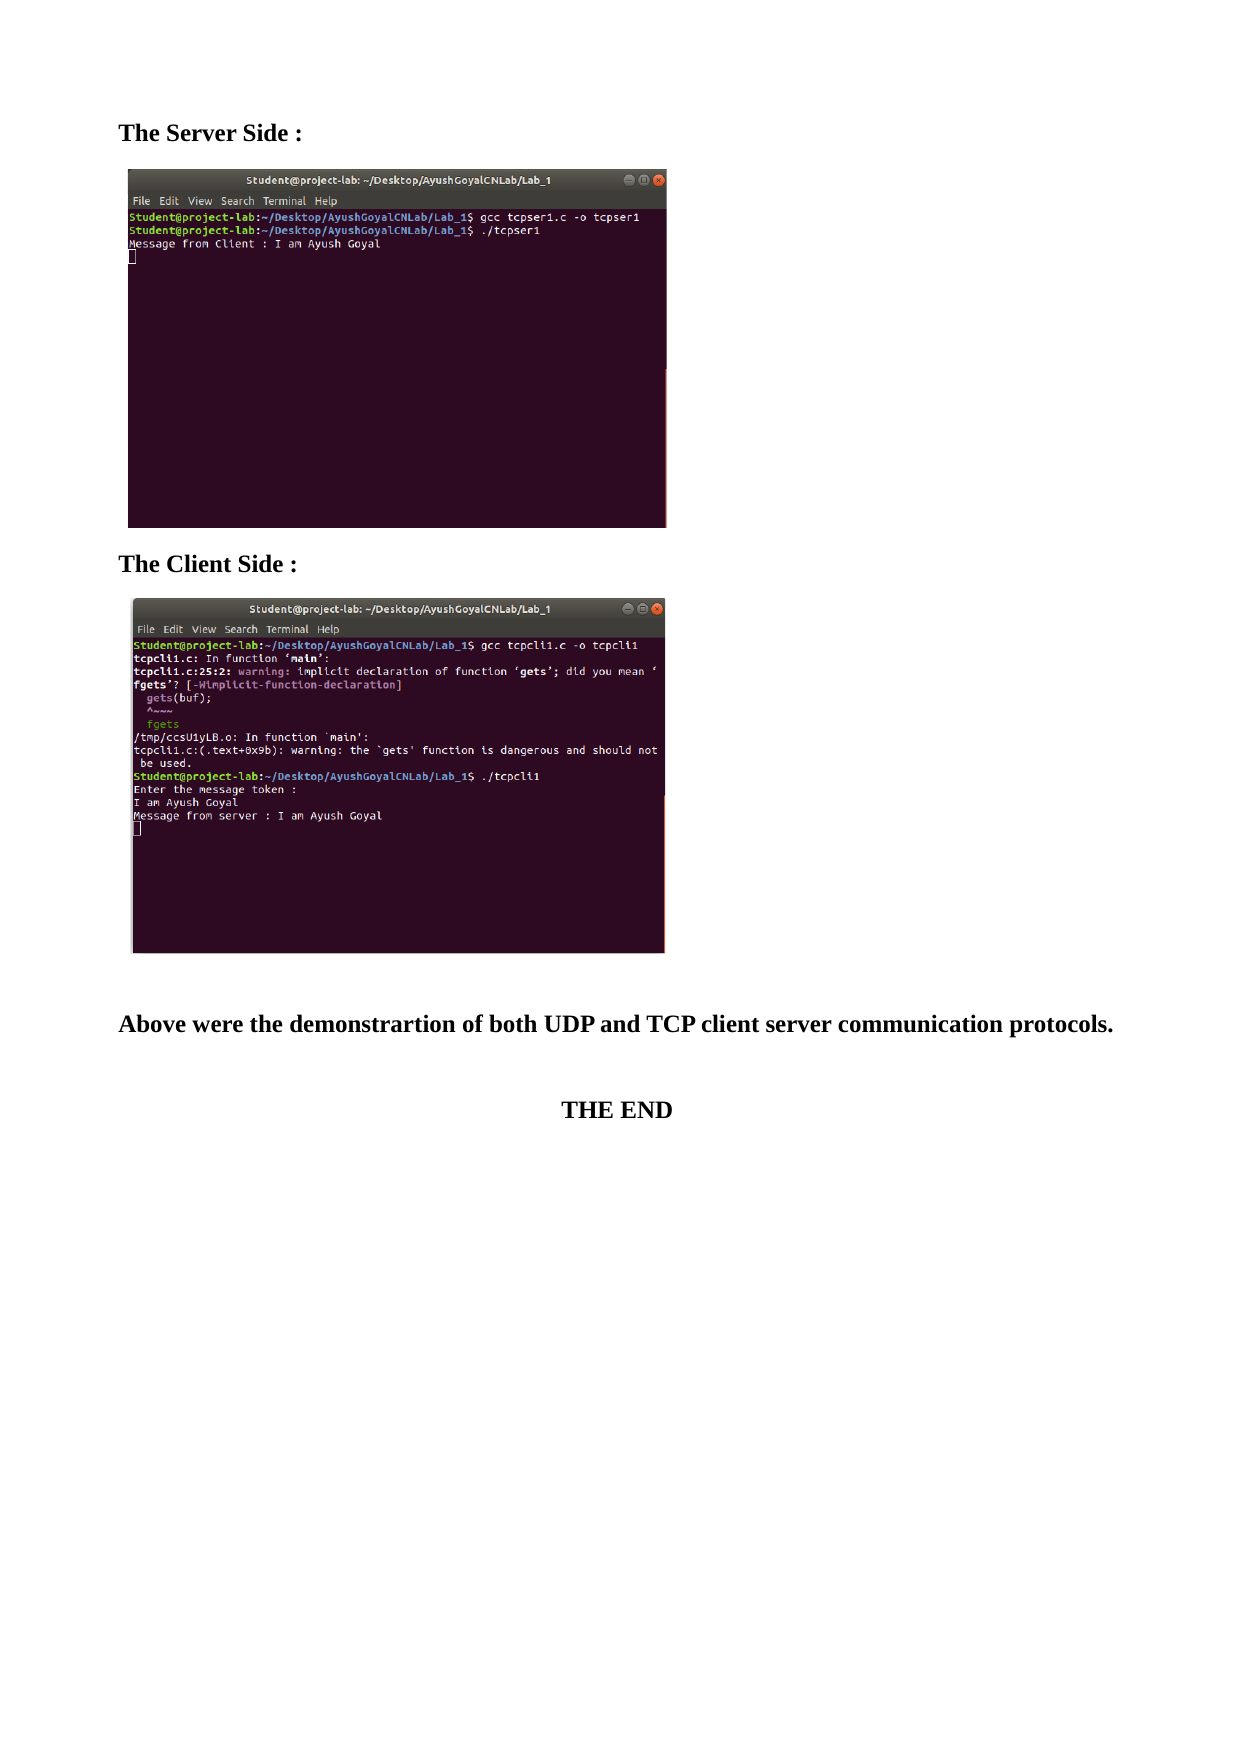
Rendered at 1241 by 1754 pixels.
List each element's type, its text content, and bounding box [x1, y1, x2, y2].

text Above were the demonstrartion of both UDP and TCP client server communication protocols. [118, 1009, 1122, 1038]
picture [130, 598, 608, 954]
text The Client Side : [118, 549, 1122, 578]
text The Server Side : [118, 118, 1122, 147]
text THE END [118, 1096, 1122, 1124]
picture [127, 169, 667, 528]
